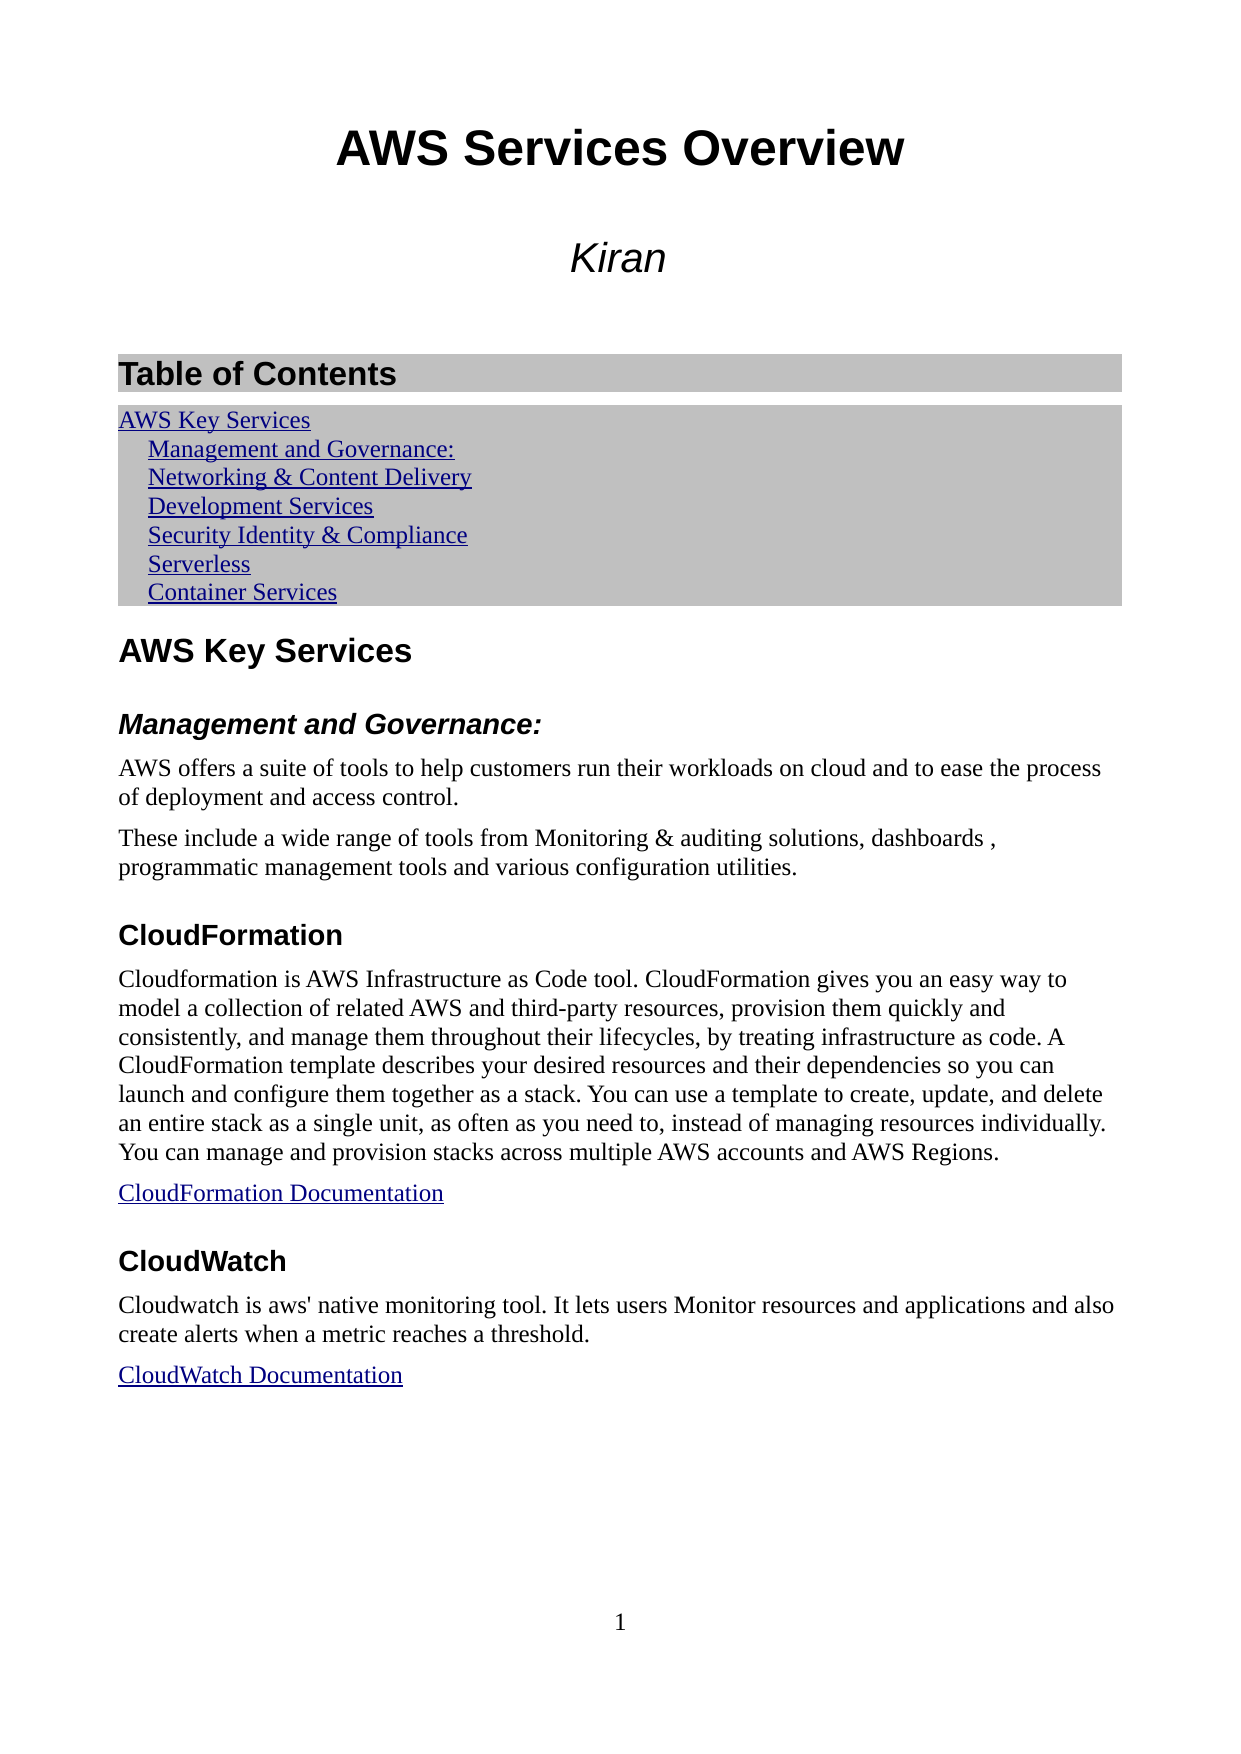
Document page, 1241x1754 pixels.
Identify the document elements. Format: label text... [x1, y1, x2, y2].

text Development Services [148, 491, 1122, 520]
text Management and Governance: [148, 434, 1122, 462]
text Security Identity & Compliance [148, 520, 1122, 549]
text CloudWatch Documentation [118, 1360, 1122, 1389]
subtitle Kiran [118, 233, 1122, 281]
subtitle Management and Governance: [118, 707, 1122, 741]
text Cloudwatch is aws' native monitoring tool. It lets users Monitor resources and applications and also create alerts when a metric reaches a threshold. [118, 1290, 1122, 1348]
text AWS offers a suite of tools to help customers run their workloads on cloud and to ease the process of deployment and access control. [118, 753, 1122, 811]
text Container Services [148, 577, 1122, 606]
text AWS Key Services [118, 405, 1122, 434]
text Networking & Content Delivery [148, 462, 1122, 491]
subtitle AWS Key Services [118, 631, 1122, 670]
subtitle Table of Contents [118, 354, 1122, 392]
subtitle CloudWatch [118, 1244, 1122, 1278]
text These include a wide range of tools from Monitoring & auditing solutions, dashboards , programmatic management tools and various configuration utilities. [118, 823, 1122, 881]
title AWS Services Overview [118, 118, 1122, 176]
text Serverless [148, 549, 1122, 577]
subtitle CloudFormation [118, 918, 1122, 952]
text Cloudformation is AWS Infrastructure as Code tool. CloudFormation gives you an easy way to model a collection of related AWS and third-party resources, provision them quickly and consistently, and manage them throughout their lifecycles, by treating infrastructure as code. A CloudFormation template describes your desired resources and their dependencies so you can launch and configure them together as a stack. You can use a template to create, update, and delete an entire stack as a single unit, as often as you need to, instead of managing resources individually. You can manage and provision stacks across multiple AWS accounts and AWS Regions. [118, 964, 1122, 1166]
text CloudFormation Documentation [118, 1178, 1122, 1207]
